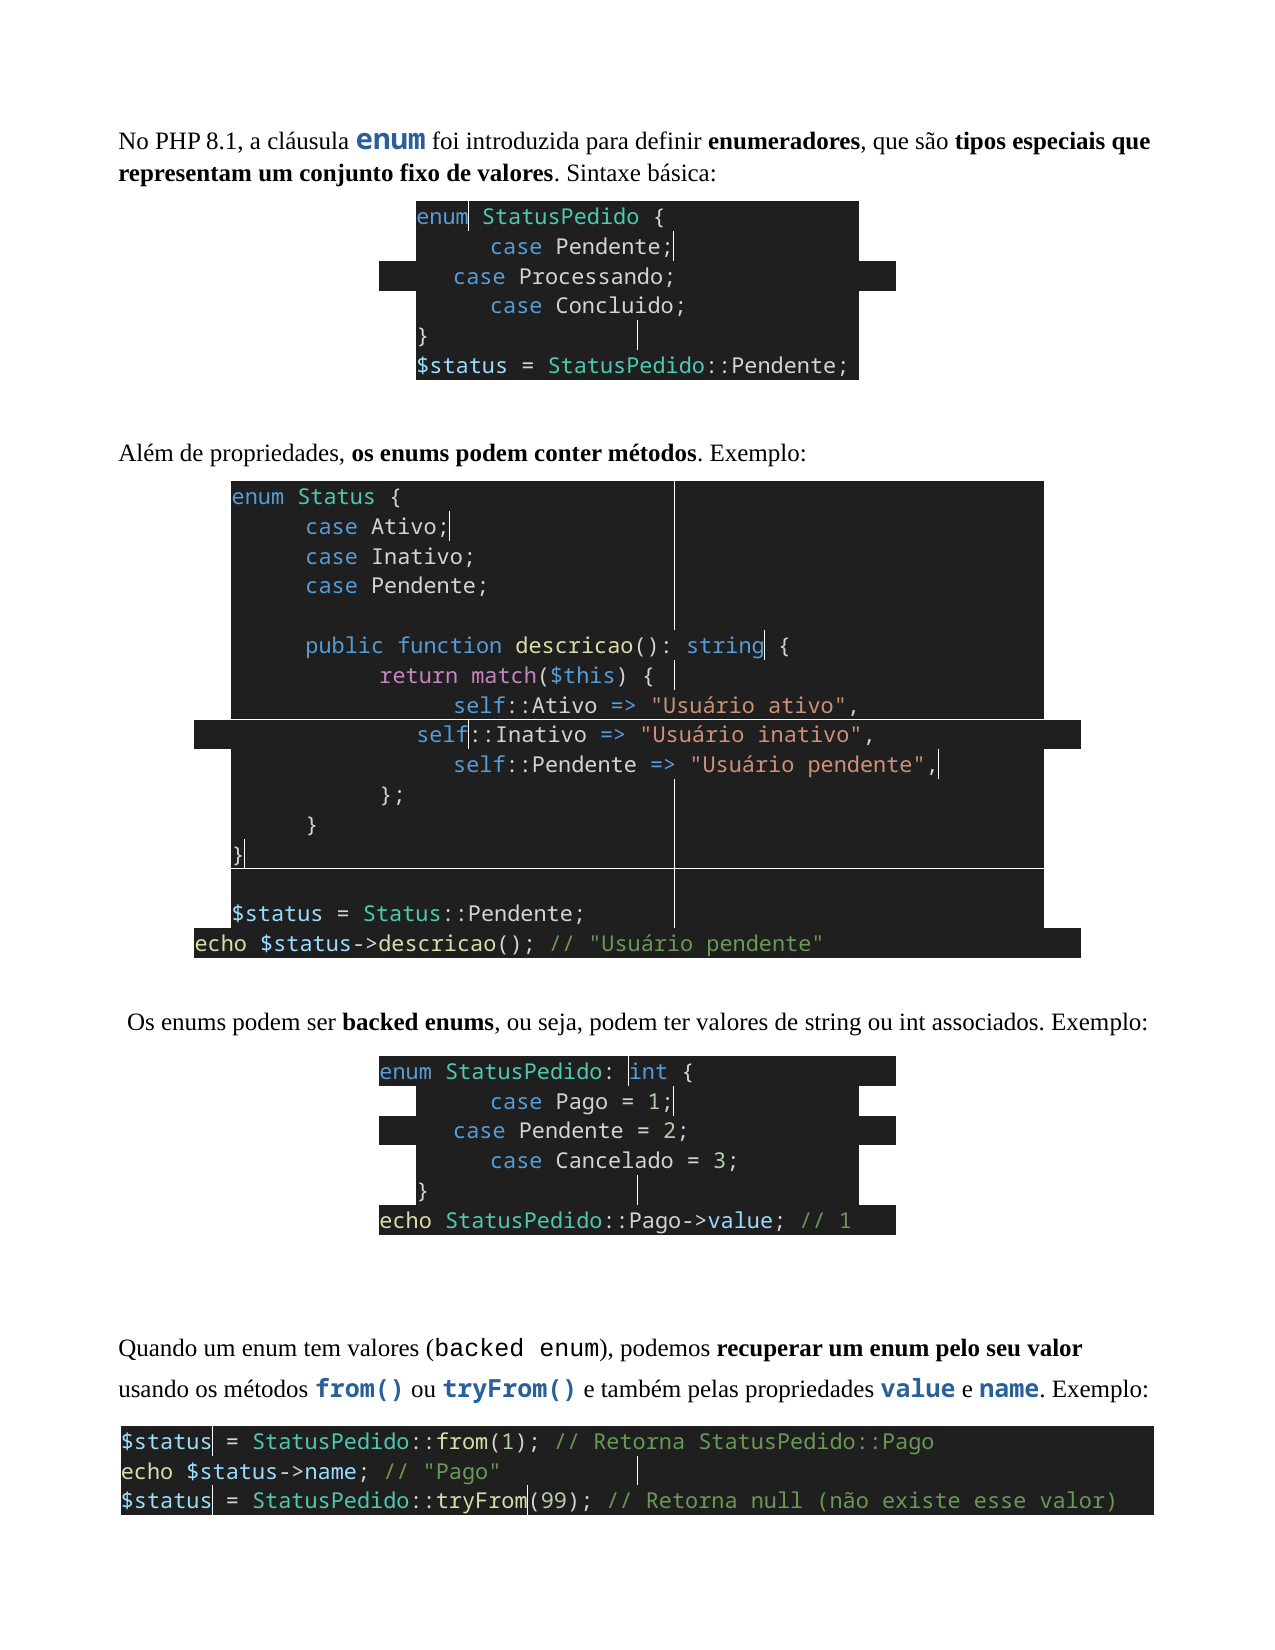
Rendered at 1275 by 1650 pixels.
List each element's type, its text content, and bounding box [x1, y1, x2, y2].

text Além de propriedades, os enums podem conter métodos. Exemplo: [118, 438, 1157, 467]
subtitle Quando um enum tem valores (backed enum), podemos recuperar um enum pelo seu valor usando os métodos from() ou tryFrom() e também pelas propriedades value e name. Exemplo: [118, 1333, 1157, 1404]
text } [118, 1175, 1157, 1205]
subtitle $status = StatusPedido::from(1); // Retorna StatusPedido::Pago [118, 1426, 1157, 1456]
text $status = StatusPedido::tryFrom(99); // Retorna null (não existe esse valor) [118, 1485, 1157, 1515]
text case Pendente; [118, 571, 1157, 600]
text echo $status->name; // "Pago" [118, 1456, 1157, 1485]
text enum Status { [118, 481, 1157, 511]
text echo StatusPedido::Pago->value; // 1 [118, 1205, 1157, 1235]
text } [118, 839, 1157, 868]
subtitle Os enums podem ser backed enums, ou seja, podem ter valores de string ou int associados. Exemplo: [118, 1007, 1157, 1036]
text case Inativo; [118, 541, 1157, 571]
text self::Ativo => "Usuário ativo", [118, 690, 1157, 719]
text }; [118, 779, 1157, 809]
text case Pendente = 2; [118, 1116, 1157, 1145]
text No PHP 8.1, a cláusula enum foi introduzida para definir enumeradores, que são tipos especiais que representam um conjunto fixo de valores. Sintaxe básica: [118, 118, 1157, 187]
text self::Inativo => "Usuário inativo", [118, 719, 1157, 749]
text public function descricao(): string { [118, 630, 1157, 660]
text enum StatusPedido { case Pendente; case Processando; case Concluido; } $status = StatusPedido::Pendente; [118, 201, 1157, 380]
text case Cancelado = 3; [118, 1145, 1157, 1175]
text $status = Status::Pendente; [118, 898, 1157, 928]
text self::Pendente => "Usuário pendente", [118, 749, 1157, 779]
text return match($this) { [118, 660, 1157, 690]
subtitle enum StatusPedido: int { [118, 1056, 1157, 1086]
text case Pago = 1; [118, 1086, 1157, 1116]
text } [118, 809, 1157, 839]
text case Ativo; [118, 511, 1157, 541]
text echo $status->descricao(); // "Usuário pendente" [118, 928, 1157, 958]
